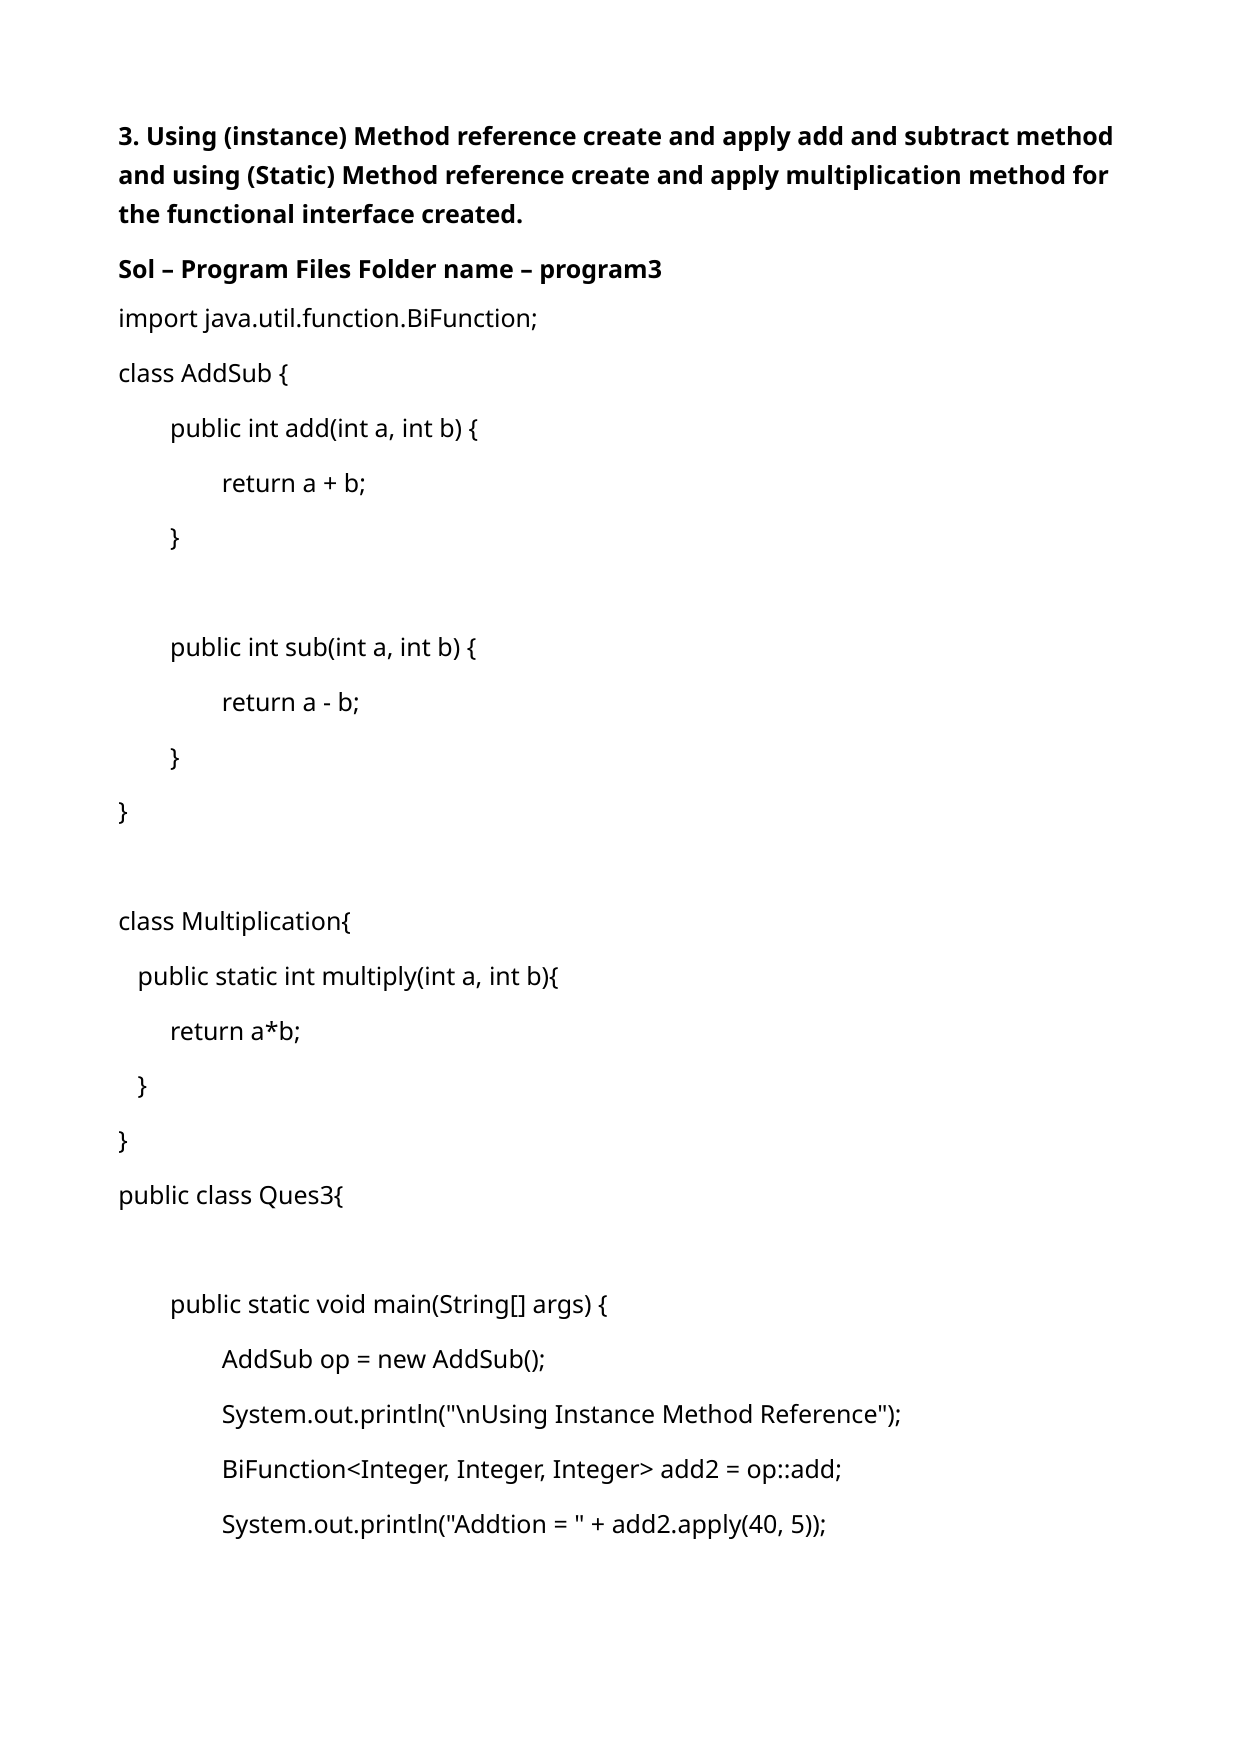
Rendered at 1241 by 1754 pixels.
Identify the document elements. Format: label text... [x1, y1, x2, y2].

text import java.util.function.BiFunction; [118, 301, 1122, 335]
text public int add(int a, int b) { [118, 411, 1122, 444]
text public class Ques3{ [118, 1178, 1122, 1212]
text public static int multiply(int a, int b){ [118, 958, 1122, 992]
text } [118, 520, 1122, 554]
text System.out.println("\nUsing Instance Method Reference"); [118, 1397, 1122, 1431]
text AddSub op = new AddSub(); [118, 1342, 1122, 1376]
text } [118, 794, 1122, 828]
text public static void main(String[] args) { [118, 1287, 1122, 1321]
text return a - b; [118, 684, 1122, 718]
text class Multiplication{ [118, 904, 1122, 938]
text class AddSub { [118, 356, 1122, 390]
text Sol – Program Files Folder name – program3 [118, 251, 1122, 285]
text BiFunction<Integer, Integer, Integer> add2 = op::add; [118, 1452, 1122, 1486]
text } [118, 1123, 1122, 1157]
text return a + b; [118, 465, 1122, 499]
text 3. Using (instance) Method reference create and apply add and subtract method and using (Static) Method reference create and apply multiplication method for the functional interface created. [118, 118, 1122, 231]
text public int sub(int a, int b) { [118, 630, 1122, 664]
text } [118, 1068, 1122, 1102]
text System.out.println("Addtion = " + add2.apply(40, 5)); [118, 1506, 1122, 1540]
text } [118, 739, 1122, 773]
text return a*b; [118, 1013, 1122, 1047]
